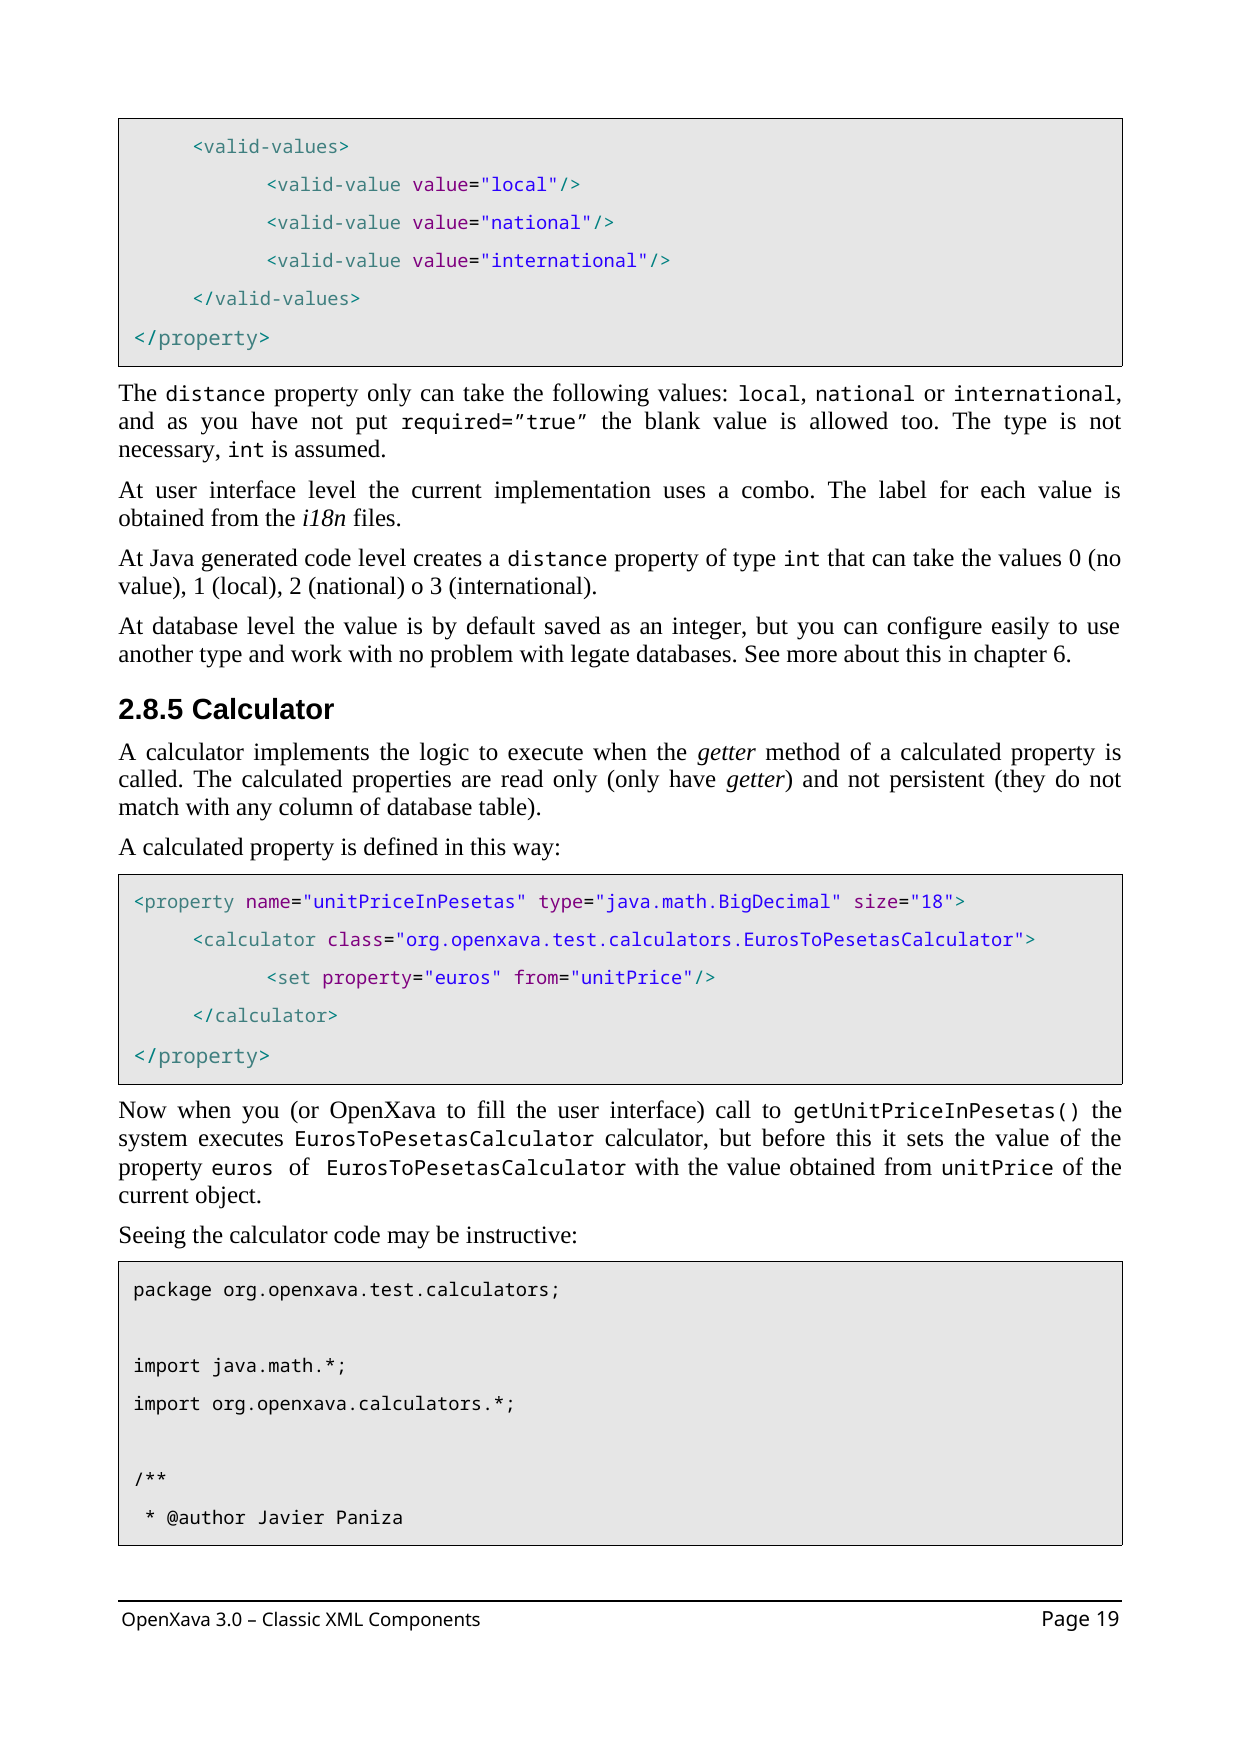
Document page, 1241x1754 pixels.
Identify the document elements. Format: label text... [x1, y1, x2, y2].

text The distance property only can take the following values: local, national or international, and as you have not put required=”true” the blank value is allowed too. The type is not necessary, int is assumed. [118, 379, 1122, 463]
text <property name="unitPriceInPesetas" type="java.math.BigDecimal" size="18"> [119, 875, 1122, 912]
text A calculated property is defined in this way: [118, 833, 1122, 861]
text A calculator implements the logic to execute when the getter method of a calculated property is called. The calculated properties are read only (only have getter) and not persistent (they do not match with any column of database table). [118, 738, 1122, 821]
text <calculator class="org.openxava.test.calculators.EurosToPesetasCalculator"> [119, 912, 1122, 950]
text /** [119, 1452, 1122, 1489]
text </property> [119, 1026, 1122, 1084]
text At user interface level the current implementation uses a combo. The label for each value is obtained from the i18n files. [118, 476, 1122, 531]
text <valid-value value="international"/> [119, 232, 1122, 270]
text </valid-values> [119, 270, 1122, 308]
text Now when you (or OpenXava to fill the user interface) call to getUnitPriceInPesetas() the system executes EurosToPesetasCalculator calculator, but before this it sets the value of the property euros of EurosToPesetasCalculator with the value obtained from unitPrice of the current object. [118, 1096, 1122, 1209]
text Seeing the calculator code may be instructive: [118, 1221, 1122, 1249]
subtitle Calculator [118, 693, 1122, 725]
text At Java generated code level creates a distance property of type int that can take the values 0 (no value), 1 (local), 2 (national) o 3 (international). [118, 544, 1122, 600]
text * @author Javier Paniza [119, 1489, 1122, 1545]
text <valid-value value="national"/> [119, 194, 1122, 232]
text <valid-value value="local"/> [119, 156, 1122, 194]
text <valid-values> [119, 119, 1122, 156]
text <set property="euros" from="unitPrice"/> [119, 950, 1122, 988]
text import java.math.*; [119, 1337, 1122, 1376]
text package org.openxava.test.calculators; [119, 1262, 1122, 1299]
text </property> [119, 308, 1122, 366]
text import org.openxava.calculators.*; [119, 1376, 1122, 1413]
text At database level the value is by default saved as an integer, but you can configure easily to use another type and work with no problem with legate databases. See more about this in chapter 6. [118, 612, 1122, 668]
text </calculator> [119, 988, 1122, 1026]
